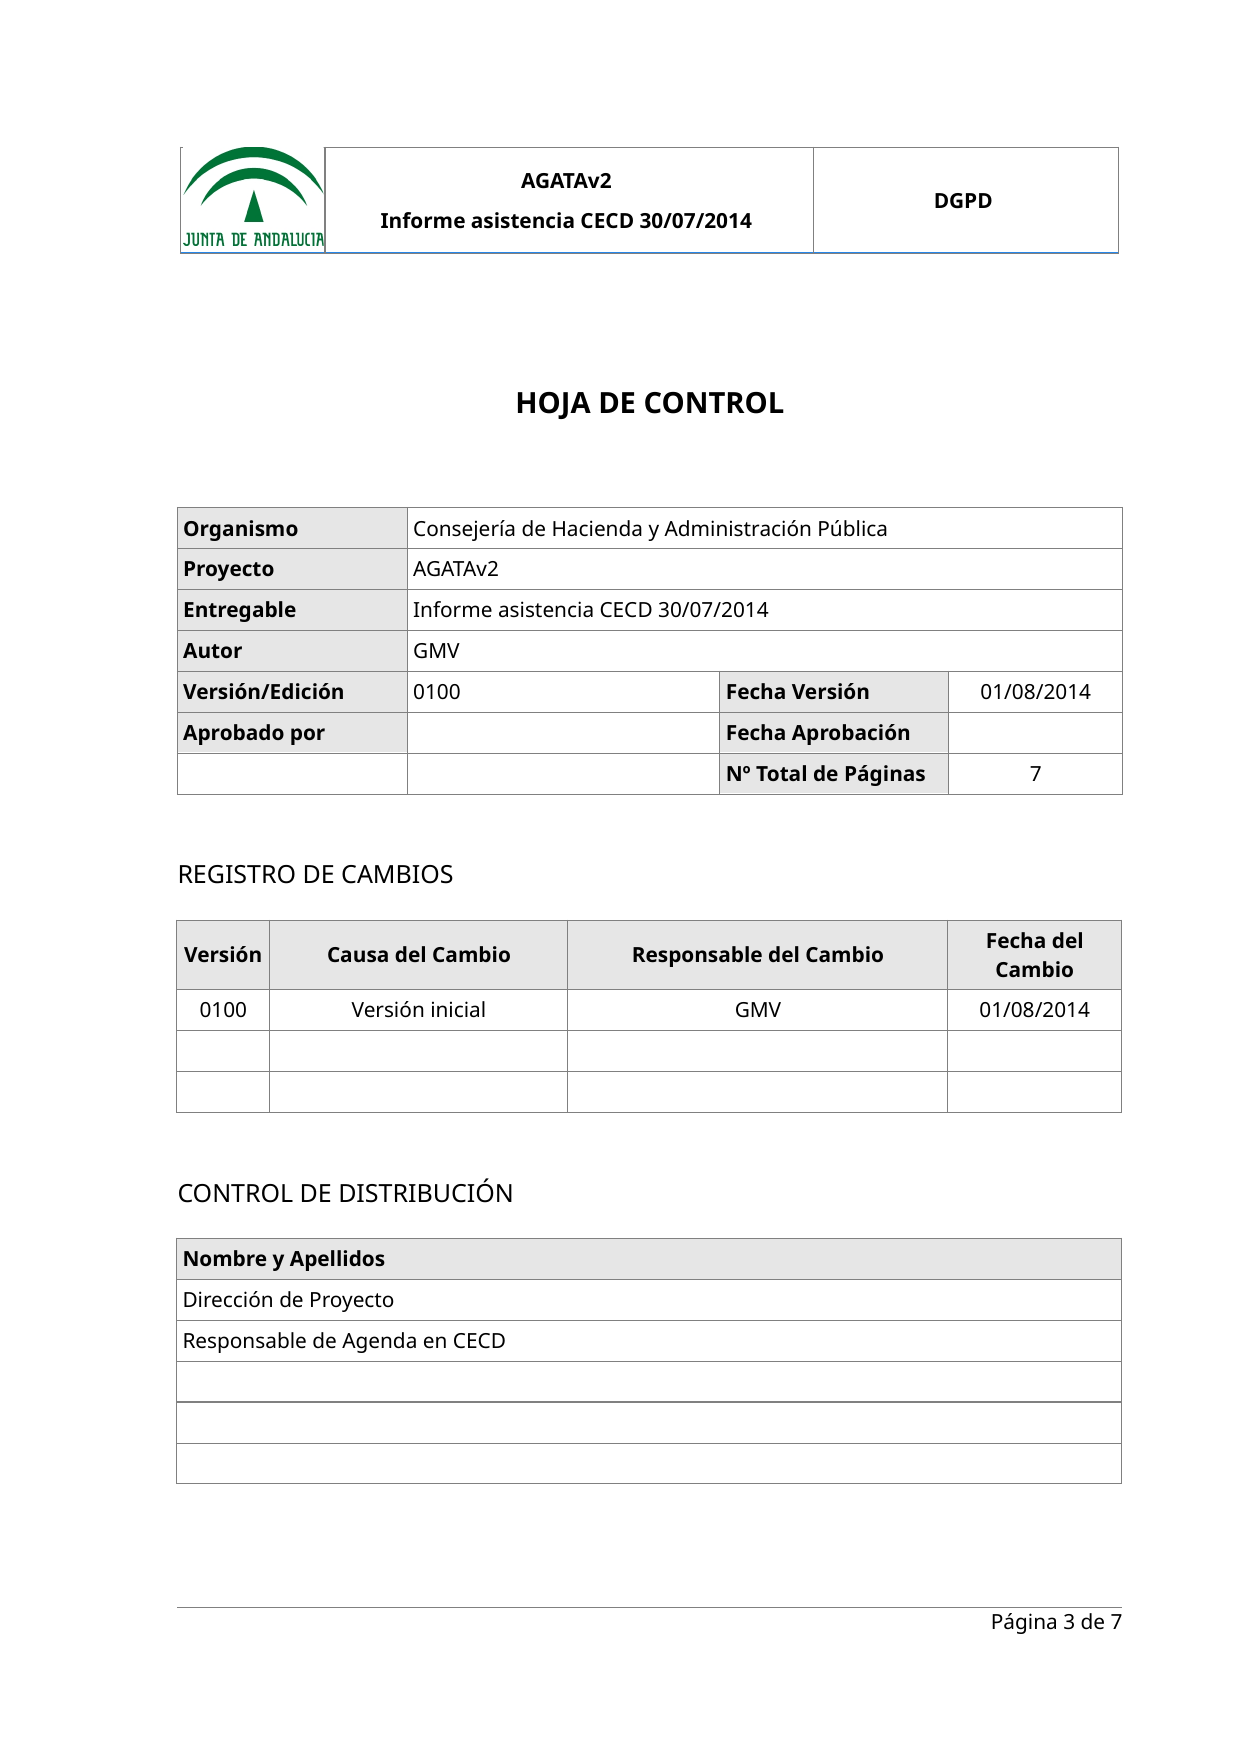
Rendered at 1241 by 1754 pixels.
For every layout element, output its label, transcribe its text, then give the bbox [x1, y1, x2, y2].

picture [183, 147, 324, 246]
table_cell [178, 754, 407, 793]
table_cell 0100 [177, 990, 269, 1030]
table_cell [948, 1072, 1121, 1112]
table_cell [177, 1031, 269, 1071]
table_cell Responsable de Agenda en CECD [177, 1321, 1121, 1361]
table_cell 0100 [408, 672, 719, 712]
table_cell GMV [408, 631, 1122, 671]
table_cell [177, 1403, 1121, 1442]
table_cell [949, 713, 1122, 752]
table_cell Entregable [178, 590, 407, 630]
table_header Consejería de Hacienda y Administración Pública [408, 508, 1122, 548]
table_cell [568, 1031, 947, 1071]
text HOJA DE CONTROL [177, 382, 1122, 422]
table_cell [568, 1072, 947, 1112]
table_cell AGATAv2 [408, 549, 1122, 589]
table_header Nombre y Apellidos [177, 1239, 1121, 1279]
table_header Fecha del Cambio [948, 921, 1121, 989]
table_cell Nº Total de Páginas [720, 754, 948, 793]
table_cell Versión/Edición [178, 672, 407, 712]
table_cell Fecha Aprobación [720, 713, 948, 752]
table_cell 01/08/2014 [948, 990, 1121, 1030]
text REGISTRO DE CAMBIOS [177, 857, 1122, 891]
table_cell [408, 713, 719, 752]
table_cell [177, 1444, 1121, 1483]
table_cell Versión inicial [270, 990, 567, 1030]
table_header Responsable del Cambio [568, 921, 947, 989]
text CONTROL DE DISTRIBUCIÓN [177, 1175, 1122, 1209]
table_cell [408, 754, 719, 793]
table_cell Aprobado por [178, 713, 407, 752]
table_header Organismo [178, 508, 407, 548]
table_cell [270, 1072, 567, 1112]
table_header Versión [177, 921, 269, 989]
table_cell Fecha Versión [720, 672, 948, 712]
table_cell Autor [178, 631, 407, 671]
table_cell Proyecto [178, 549, 407, 589]
table_cell GMV [568, 990, 947, 1030]
table_cell Dirección de Proyecto [177, 1280, 1121, 1319]
table_cell [177, 1362, 1121, 1401]
table_cell 01/08/2014 [949, 672, 1122, 712]
table_cell 5 [949, 754, 1122, 793]
table_cell [270, 1031, 567, 1071]
table_cell [177, 1072, 269, 1112]
table_header Causa del Cambio [270, 921, 567, 989]
table_cell Informe asistencia CECD 30/07/2014 [408, 590, 1122, 630]
table_cell [948, 1031, 1121, 1071]
